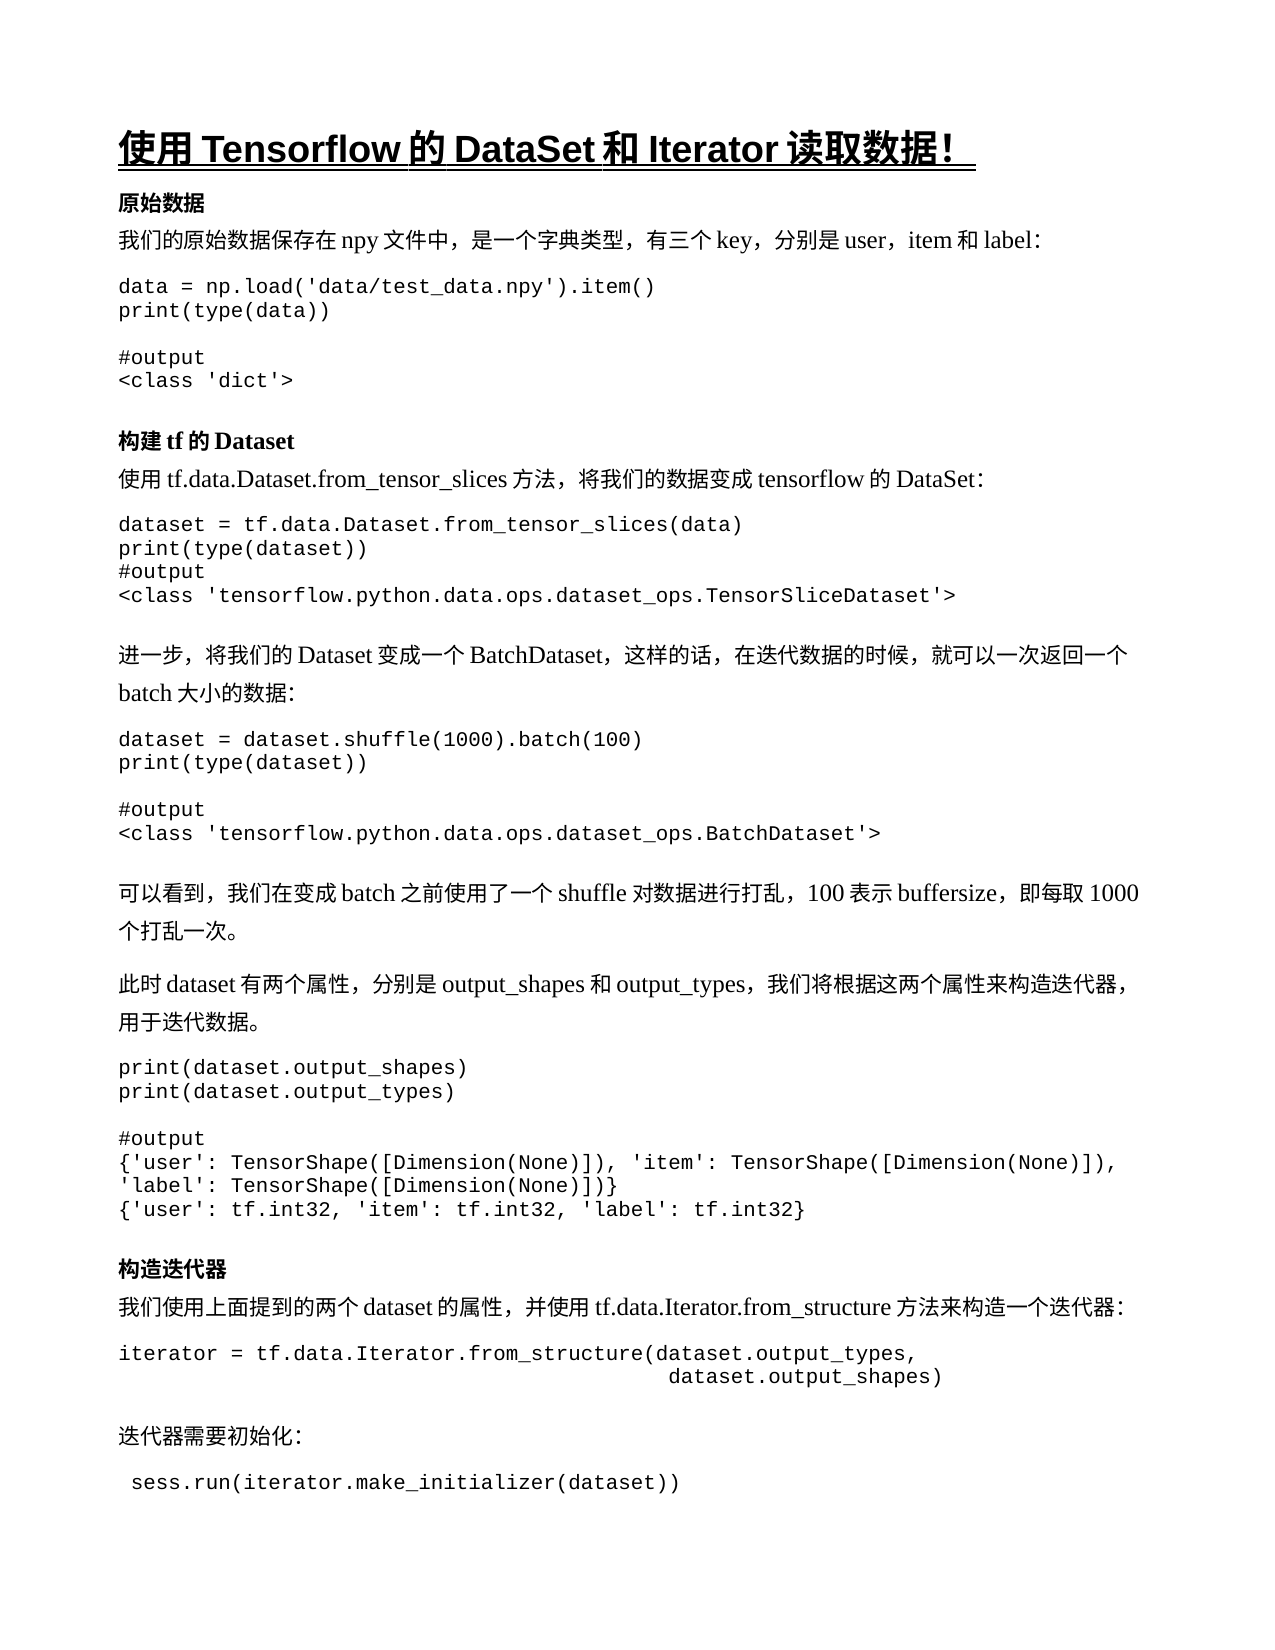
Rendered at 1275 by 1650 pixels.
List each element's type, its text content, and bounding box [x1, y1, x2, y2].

text print(type(dataset)) [118, 538, 1157, 561]
text print(type(dataset)) [118, 752, 1157, 776]
text print(type(data)) [118, 299, 1157, 323]
text 迭代器需要初始化： [118, 1419, 1157, 1451]
text 此时dataset有两个属性，分别是output_shapes和output_types，我们将根据这两个属性来构造迭代器，用于迭代数据。 [118, 967, 1157, 1036]
text {'user': tf.int32, 'item': tf.int32, 'label': tf.int32} [118, 1199, 1157, 1223]
text <class 'dict'> [118, 371, 1157, 394]
text 构造迭代器 我们使用上面提到的两个dataset的属性，并使用tf.data.Iterator.from_structure方法来构造一个迭代器： [118, 1252, 1157, 1322]
text print(dataset.output_types) [118, 1081, 1157, 1104]
text #output [118, 799, 1157, 823]
text dataset = dataset.shuffle(1000).batch(100) [118, 728, 1157, 752]
text 进一步，将我们的Dataset变成一个BatchDataset，这样的话，在迭代数据的时候，就可以一次返回一个batch大小的数据： [118, 638, 1157, 708]
subtitle 使用Tensorflow的DataSet和Iterator读取数据！ [118, 118, 1157, 173]
text dataset = tf.data.Dataset.from_tensor_slices(data) [118, 514, 1157, 538]
text data = np.load('data/test_data.npy').item() [118, 276, 1157, 299]
text {'user': TensorShape([Dimension(None)]), 'item': TensorShape([Dimension(None)]), 'label': TensorShape([Dimension(None)])} [118, 1152, 1157, 1199]
text <class 'tensorflow.python.data.ops.dataset_ops.TensorSliceDataset'> [118, 585, 1157, 609]
text #output [118, 1128, 1157, 1152]
text 可以看到，我们在变成batch之前使用了一个shuffle对数据进行打乱，100表示buffersize，即每取1000个打乱一次。 [118, 876, 1157, 946]
text sess.run(iterator.make_initializer(dataset)) [118, 1472, 1157, 1495]
text print(dataset.output_shapes) [118, 1057, 1157, 1081]
text 构建tf的Dataset 使用 tf.data.Dataset.from_tensor_slices方法，将我们的数据变成tensorflow的DataSet： [118, 424, 1157, 493]
text #output [118, 561, 1157, 585]
text #output [118, 347, 1157, 371]
text iterator = tf.data.Iterator.from_structure(dataset.output_types, [118, 1342, 1157, 1366]
text <class 'tensorflow.python.data.ops.dataset_ops.BatchDataset'> [118, 823, 1157, 847]
text dataset.output_shapes) [118, 1366, 1157, 1390]
text 原始数据 我们的原始数据保存在npy文件中，是一个字典类型，有三个key，分别是user，item和label： [118, 186, 1157, 255]
